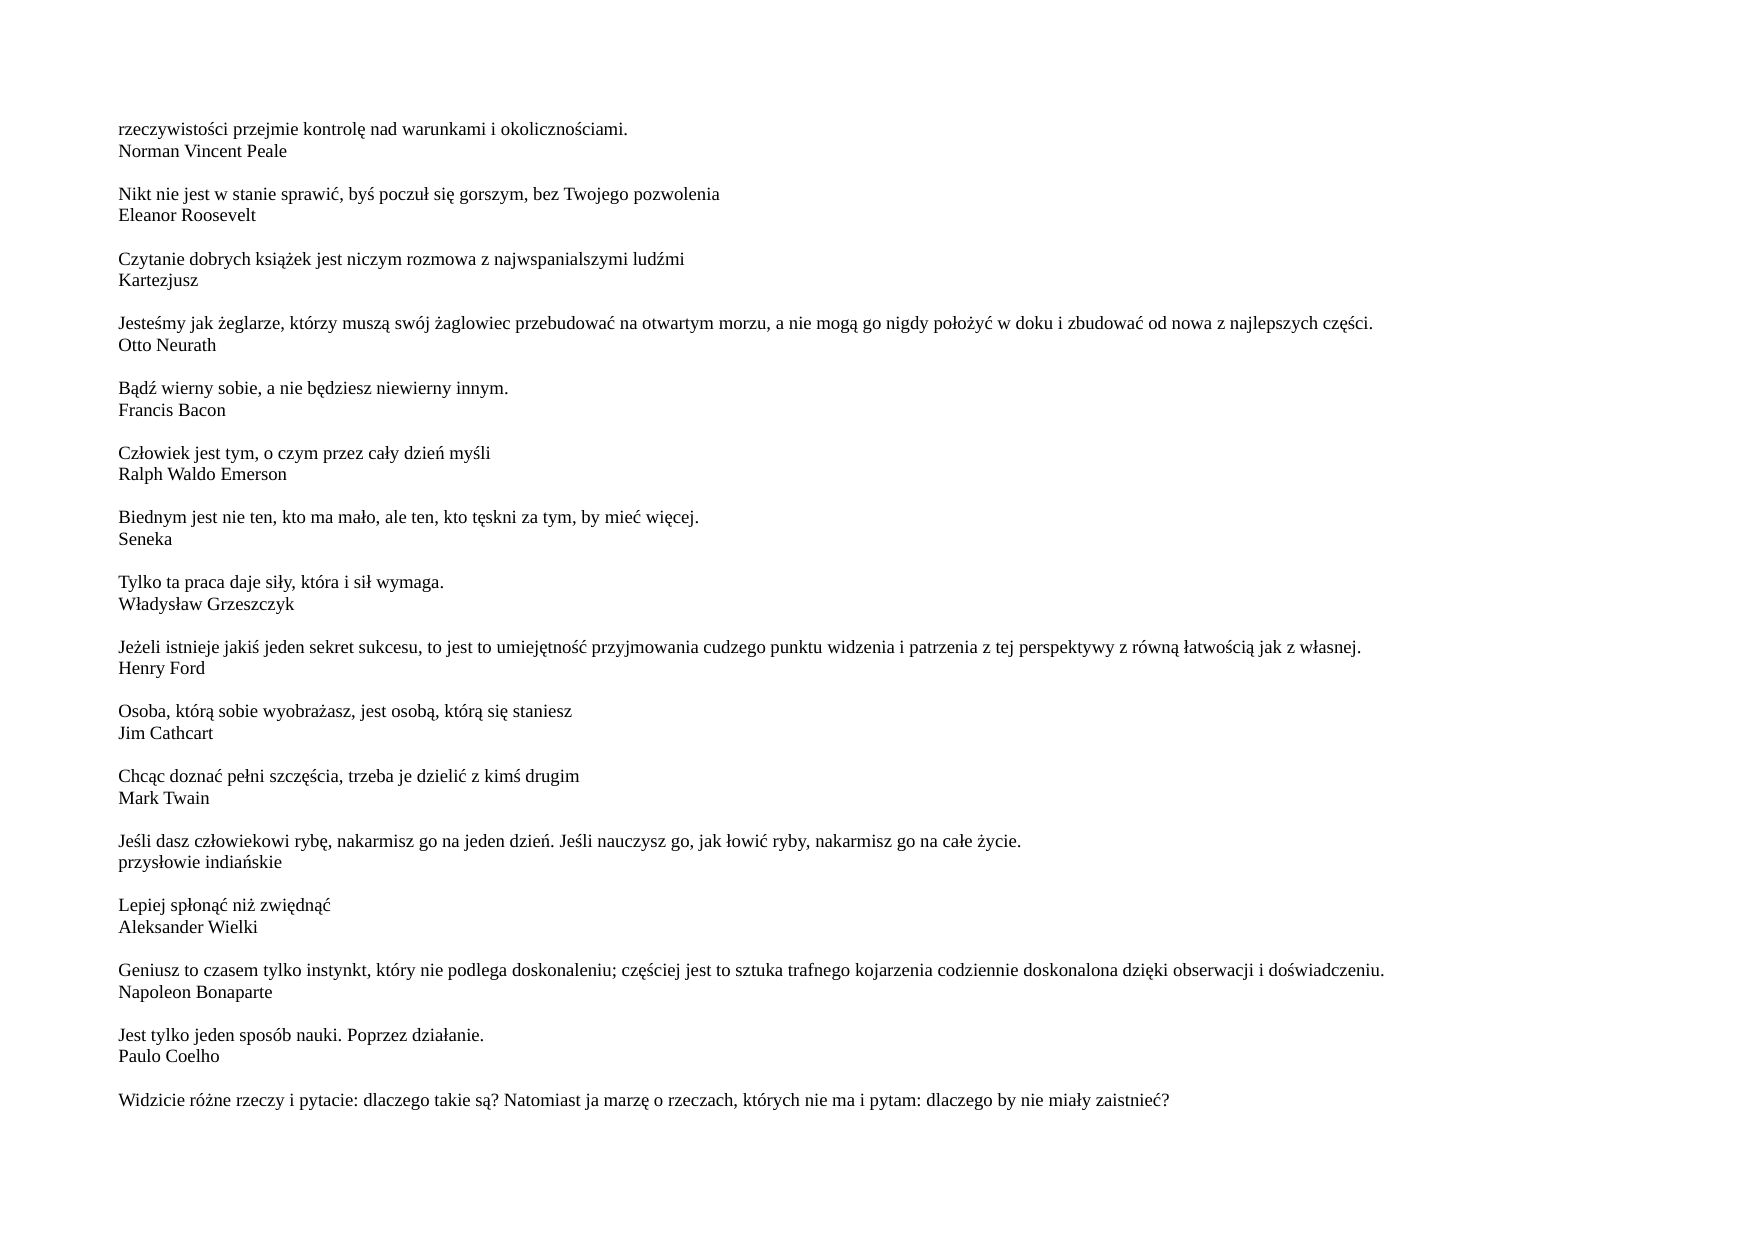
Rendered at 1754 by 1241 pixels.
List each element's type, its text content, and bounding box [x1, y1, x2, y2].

text Aleksander Wielki [118, 916, 1636, 937]
text Bądź wierny sobie, a nie będziesz niewierny innym. [118, 377, 1636, 398]
text Lepiej spłonąć niż zwiędnąć [118, 894, 1636, 916]
text Norman Vincent Peale [118, 140, 1636, 161]
text Henry Ford [118, 657, 1636, 679]
text Nikt nie jest w stanie sprawić, byś poczuł się gorszym, bez Twojego pozwolenia [118, 183, 1636, 204]
text Widzicie różne rzeczy i pytacie: dlaczego takie są? Natomiast ja marzę o rzeczach, których nie ma i pytam: dlaczego by nie miały zaistnieć? [118, 1088, 1636, 1110]
text Człowiek jest tym, o czym przez cały dzień myśli [118, 442, 1636, 463]
text Chcąc doznać pełni szczęścia, trzeba je dzielić z kimś drugim [118, 765, 1636, 787]
text Francis Bacon [118, 398, 1636, 420]
text przysłowie indiańskie [118, 851, 1636, 873]
text Tylko ta praca daje siły, która i sił wymaga. [118, 571, 1636, 592]
text Jim Cathcart [118, 722, 1636, 743]
text Jesteśmy jak żeglarze, którzy muszą swój żaglowiec przebudować na otwartym morzu, a nie mogą go nigdy położyć w doku i zbudować od nowa z najlepszych części. [118, 312, 1636, 334]
text Eleanor Roosevelt [118, 204, 1636, 226]
text Jest tylko jeden sposób nauki. Poprzez działanie. [118, 1024, 1636, 1045]
text Biednym jest nie ten, kto ma mało, ale ten, kto tęskni za tym, by mieć więcej. [118, 506, 1636, 528]
text Paulo Coelho [118, 1045, 1636, 1067]
text Władysław Grzeszczyk [118, 592, 1636, 614]
text Jeśli dasz człowiekowi rybę, nakarmisz go na jeden dzień. Jeśli nauczysz go, jak łowić ryby, nakarmisz go na całe życie. [118, 830, 1636, 851]
text Mark Twain [118, 787, 1636, 808]
text Geniusz to czasem tylko instynkt, który nie podlega doskonaleniu; częściej jest to sztuka trafnego kojarzenia codziennie doskonalona dzięki obserwacji i doświadczeniu. [118, 959, 1636, 981]
text Otto Neurath [118, 334, 1636, 355]
text Napoleon Bonaparte [118, 981, 1636, 1002]
text Seneka [118, 528, 1636, 549]
text Osoba, którą sobie wyobrażasz, jest osobą, którą się staniesz [118, 700, 1636, 722]
text rzeczywistości przejmie kontrolę nad warunkami i okolicznościami. [118, 118, 1636, 140]
text Czytanie dobrych książek jest niczym rozmowa z najwspanialszymi ludźmi [118, 247, 1636, 269]
text Ralph Waldo Emerson [118, 463, 1636, 485]
text Kartezjusz [118, 269, 1636, 291]
text Jeżeli istnieje jakiś jeden sekret sukcesu, to jest to umiejętność przyjmowania cudzego punktu widzenia i patrzenia z tej perspektywy z równą łatwością jak z własnej. [118, 636, 1636, 657]
